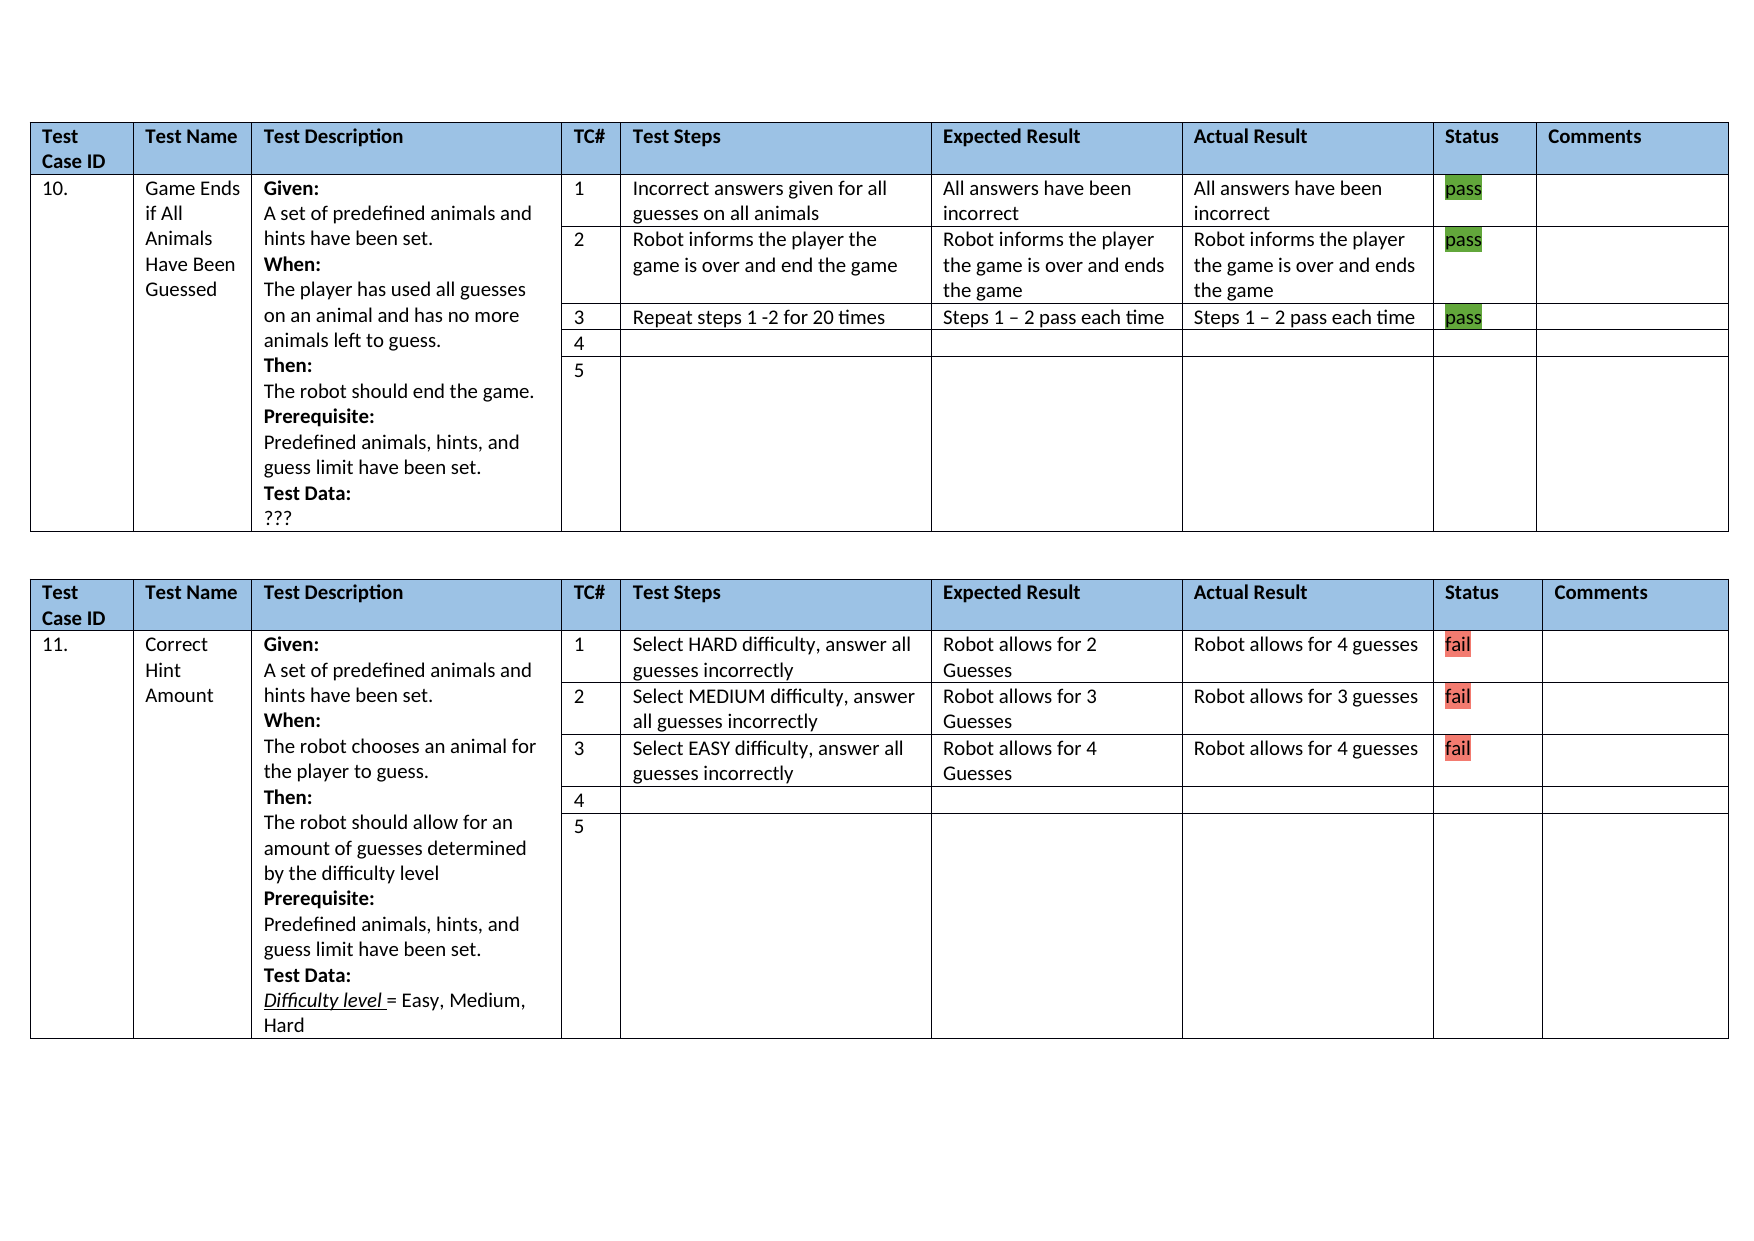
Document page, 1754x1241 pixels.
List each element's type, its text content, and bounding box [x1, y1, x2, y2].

table_cell [621, 787, 931, 812]
table_cell [1543, 631, 1728, 682]
table_header Expected Result [932, 123, 1182, 174]
table_cell Select MEDIUM difficulty, answer all guesses incorrectly [621, 683, 931, 734]
table_cell [932, 357, 1182, 531]
table_cell 5 [562, 357, 620, 531]
table_header Test Case ID [31, 123, 133, 174]
table_header Test Description [252, 580, 561, 630]
table_cell Steps 1 – 2 pass each time [932, 304, 1182, 329]
table_cell Robot informs the player the game is over and ends the game [932, 227, 1182, 303]
table_cell Robot allows for 2 Guesses [932, 631, 1182, 682]
table_cell [1537, 330, 1728, 356]
table_cell [621, 330, 931, 356]
table_cell fail [1434, 631, 1542, 682]
table_header Test Case ID [31, 580, 133, 630]
table_cell Select HARD difficulty, answer all guesses incorrectly [621, 631, 931, 682]
table_cell fail [1434, 735, 1542, 786]
table_cell [1543, 814, 1728, 1038]
table_header TC# [562, 580, 620, 630]
table_cell Correct Hint Amount [134, 631, 251, 1038]
table_cell Select EASY difficulty, answer all guesses incorrectly [621, 735, 931, 786]
table_cell [932, 330, 1182, 356]
table_cell Incorrect answers given for all guesses on all animals [621, 175, 931, 226]
table_cell [1434, 357, 1536, 531]
table_cell 1 [562, 631, 620, 682]
table_header Actual Result [1183, 580, 1433, 630]
table_header Comments [1537, 123, 1728, 174]
table_cell 10. [31, 175, 133, 531]
table_header Test Name [134, 580, 251, 630]
table_cell pass [1434, 227, 1536, 303]
table_cell Robot informs the player the game is over and ends the game [1183, 227, 1433, 303]
table_header Expected Result [932, 580, 1182, 630]
table_header Status [1434, 123, 1536, 174]
table_cell [1434, 814, 1542, 1038]
table_cell [1543, 683, 1728, 734]
table_cell [1183, 787, 1433, 812]
table_header Comments [1543, 580, 1728, 630]
table_cell 3 [562, 304, 620, 329]
table_cell [1543, 735, 1728, 786]
table_cell [621, 357, 931, 531]
table_cell [1183, 330, 1433, 356]
table_cell 11. [31, 631, 133, 1038]
table_header TC# [562, 123, 620, 174]
table_cell pass [1434, 304, 1536, 329]
table_cell 5 [562, 814, 620, 1038]
table_cell [1183, 814, 1433, 1038]
table_header Status [1434, 580, 1542, 630]
table_header Test Steps [621, 580, 931, 630]
table_cell [1434, 330, 1536, 356]
table_header Test Steps [621, 123, 931, 174]
table_cell fail [1434, 683, 1542, 734]
table_header Test Description [252, 123, 561, 174]
table_cell All answers have been incorrect [932, 175, 1182, 226]
table_cell All answers have been incorrect [1183, 175, 1433, 226]
table_cell Repeat steps 1 -2 for 20 times [621, 304, 931, 329]
table_cell [621, 814, 931, 1038]
table_cell Robot allows for 4 guesses [1183, 631, 1433, 682]
table_header Actual Result [1183, 123, 1433, 174]
table_cell [1537, 227, 1728, 303]
table_cell Robot allows for 4 Guesses [932, 735, 1182, 786]
table_cell 2 [562, 683, 620, 734]
table_cell Robot allows for 3 guesses [1183, 683, 1433, 734]
table_cell Given: A set of predefined animals and hints have been set. When: The robot chooses an animal for the player to guess. Then: The robot should allow for an amount of guesses determined by the difficulty level Prerequisite: Predefined animals, hints, and guess limit have been set. Test Data: Difficulty level = Easy, Medium, Hard [252, 631, 561, 1038]
table_cell Robot allows for 3 Guesses [932, 683, 1182, 734]
table_cell 3 [562, 735, 620, 786]
table_cell [932, 814, 1182, 1038]
table_cell [1434, 787, 1542, 812]
table_cell pass [1434, 175, 1536, 226]
table_cell 2 [562, 227, 620, 303]
table_cell [1537, 304, 1728, 329]
table_cell [1543, 787, 1728, 812]
table_cell 4 [562, 330, 620, 356]
table_cell Steps 1 – 2 pass each time [1183, 304, 1433, 329]
table_cell Given: A set of predefined animals and hints have been set. When: The player has used all guesses on an animal and has no more animals left to guess. Then: The robot should end the game. Prerequisite: Predefined animals, hints, and guess limit have been set. Test Data: ??? [252, 175, 561, 531]
table_cell [1183, 357, 1433, 531]
table_cell [932, 787, 1182, 812]
table_cell [1537, 357, 1728, 531]
table_cell 4 [562, 787, 620, 812]
table_cell Robot allows for 4 guesses [1183, 735, 1433, 786]
table_cell Game Ends if All Animals Have Been Guessed [134, 175, 251, 531]
table_cell 1 [562, 175, 620, 226]
table_cell [1537, 175, 1728, 226]
table_cell Robot informs the player the game is over and end the game [621, 227, 931, 303]
table_header Test Name [134, 123, 251, 174]
